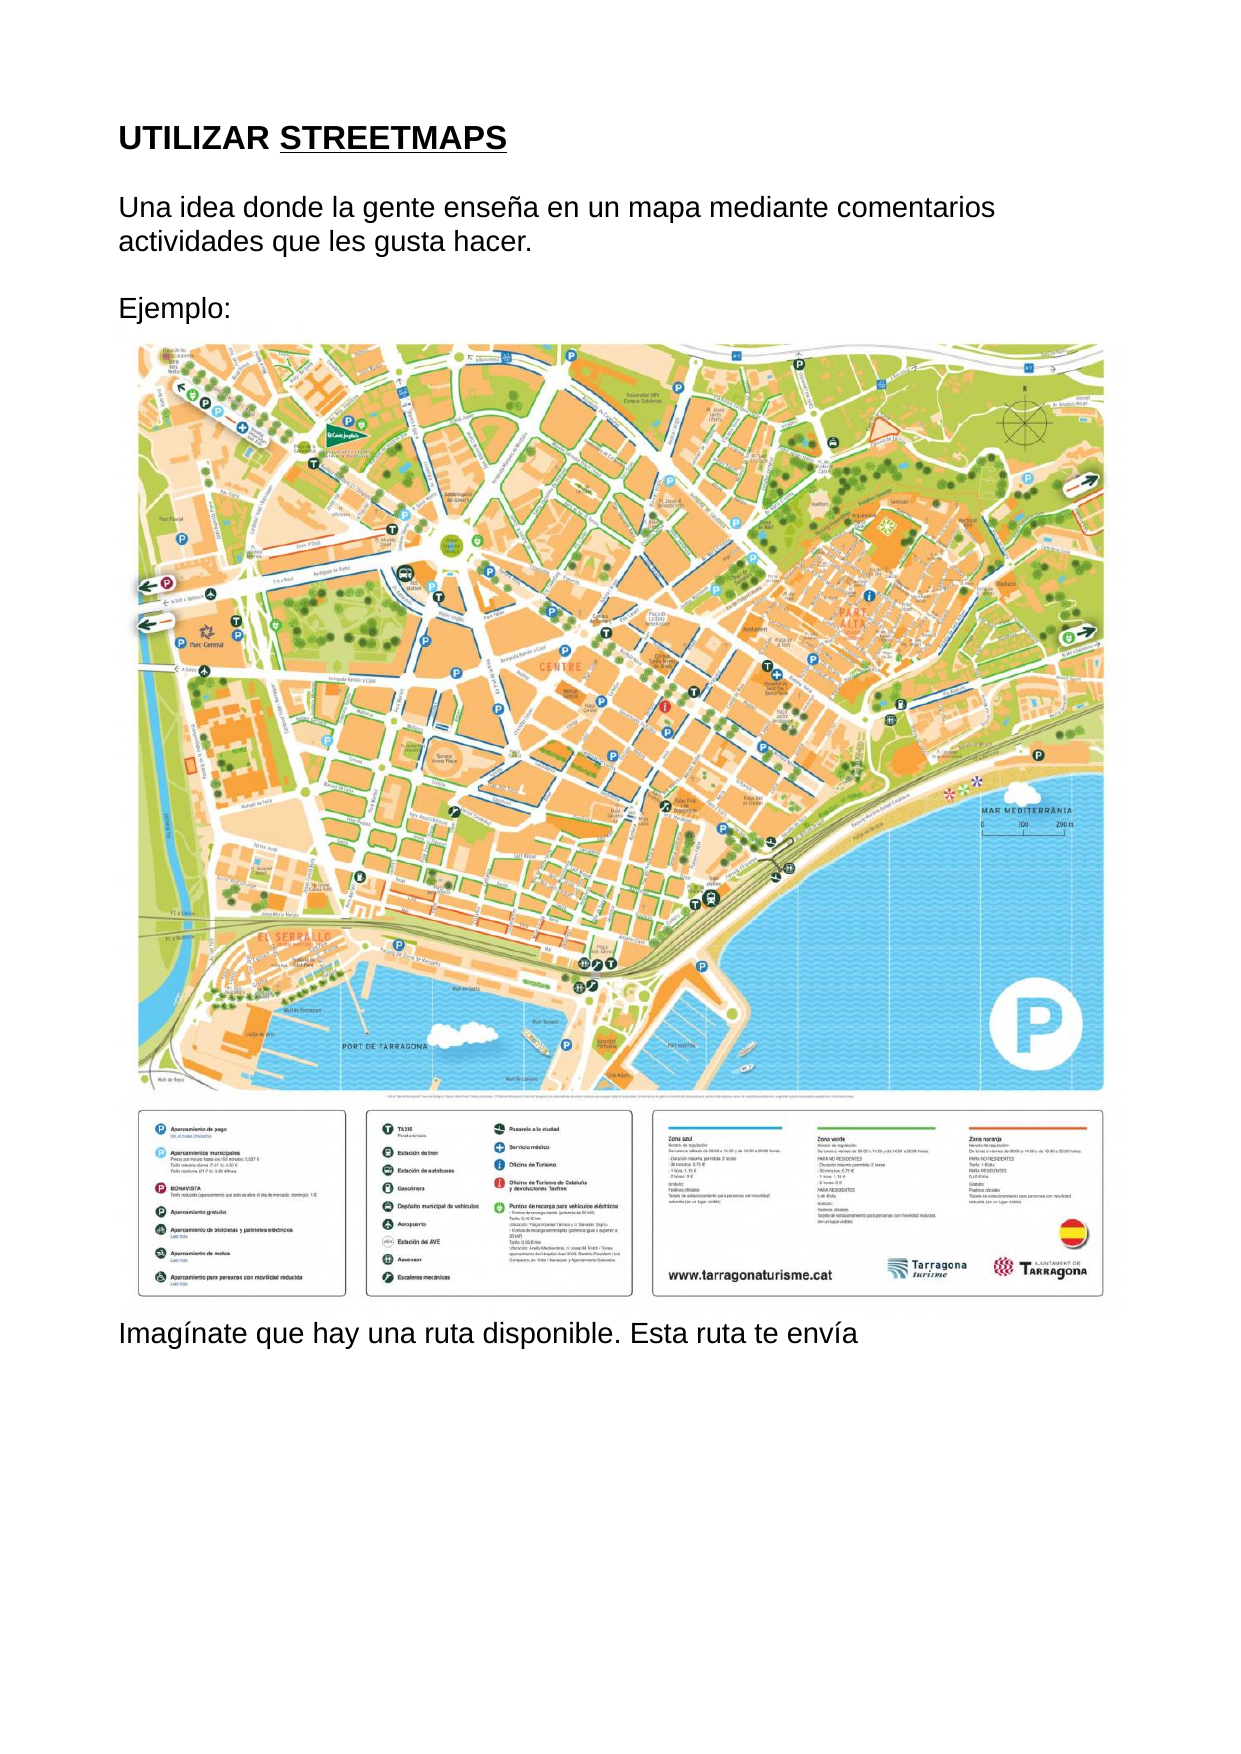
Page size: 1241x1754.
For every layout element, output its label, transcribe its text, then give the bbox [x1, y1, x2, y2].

picture [118, 324, 1123, 1316]
text Una idea donde la gente enseña en un mapa mediante comentarios actividades que les gusta hacer. [118, 190, 1122, 257]
text UTILIZAR STREETMAPS [118, 118, 1122, 157]
text Ejemplo: [118, 291, 1122, 324]
text Imagínate que hay una ruta disponible. Esta ruta te envía [118, 1316, 1122, 1349]
